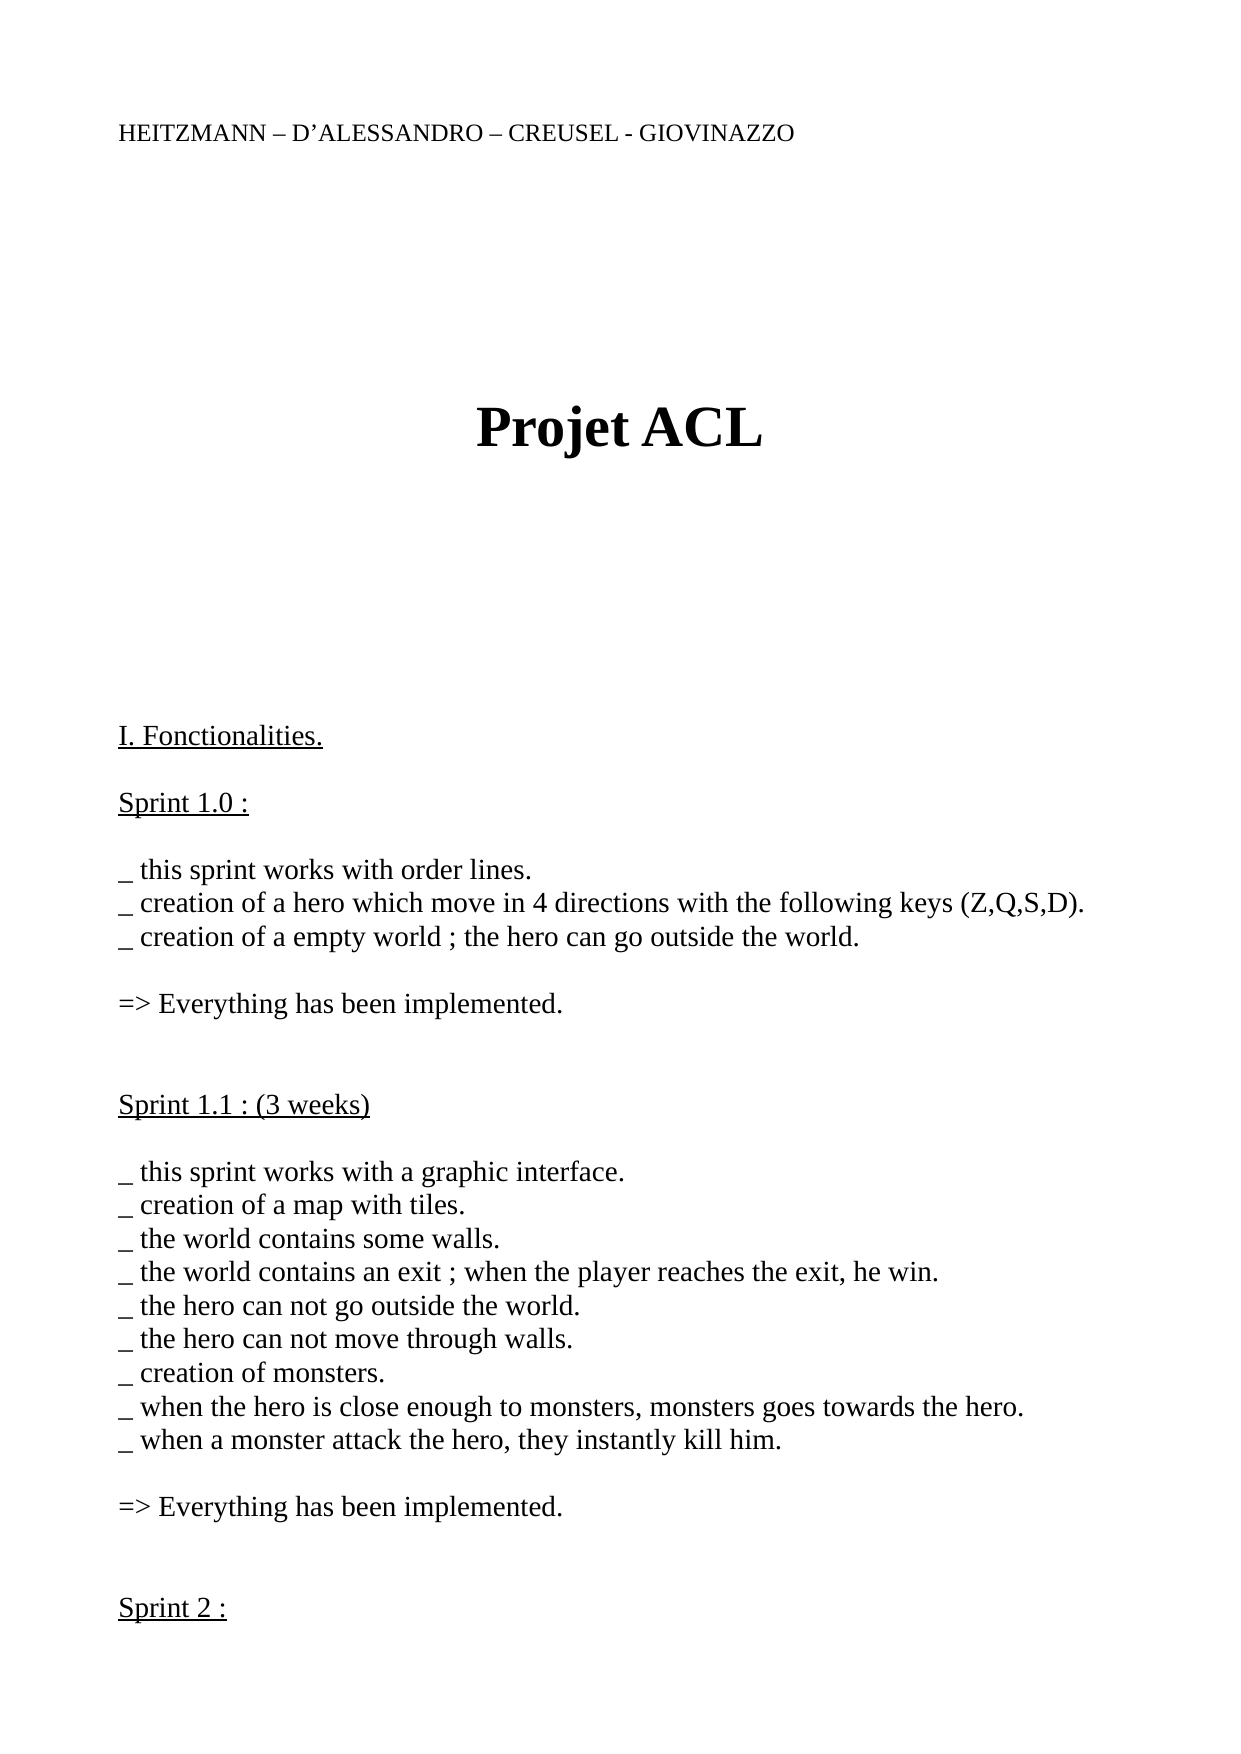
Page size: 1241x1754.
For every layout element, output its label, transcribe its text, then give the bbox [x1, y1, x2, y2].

text _ the world contains an exit ; when the player reaches the exit, he win. [118, 1254, 1122, 1288]
text _ creation of monsters. [118, 1355, 1122, 1389]
text Sprint 1.1 : (3 weeks) [118, 1087, 1122, 1120]
text Projet ACL [118, 392, 1122, 459]
text => Everything has been implemented. [118, 1489, 1122, 1523]
text Sprint 1.0 : [118, 785, 1122, 818]
text _ when a monster attack the hero, they instantly kill him. [118, 1422, 1122, 1456]
text Sprint 2 : [118, 1590, 1122, 1623]
text _ this sprint works with a graphic interface. [118, 1154, 1122, 1187]
text _ the hero can not move through walls. [118, 1322, 1122, 1355]
text _ creation of a empty world ; the hero can go outside the world. [118, 919, 1122, 953]
text _ creation of a hero which move in 4 directions with the following keys (Z,Q,S,D). [118, 886, 1122, 919]
text I. Fonctionalities. [118, 718, 1122, 751]
text _ when the hero is close enough to monsters, monsters goes towards the hero. [118, 1389, 1122, 1422]
text => Everything has been implemented. [118, 986, 1122, 1020]
text _ the world contains some walls. [118, 1221, 1122, 1254]
text _ this sprint works with order lines. [118, 852, 1122, 886]
text _ the hero can not go outside the world. [118, 1288, 1122, 1322]
text _ creation of a map with tiles. [118, 1187, 1122, 1221]
